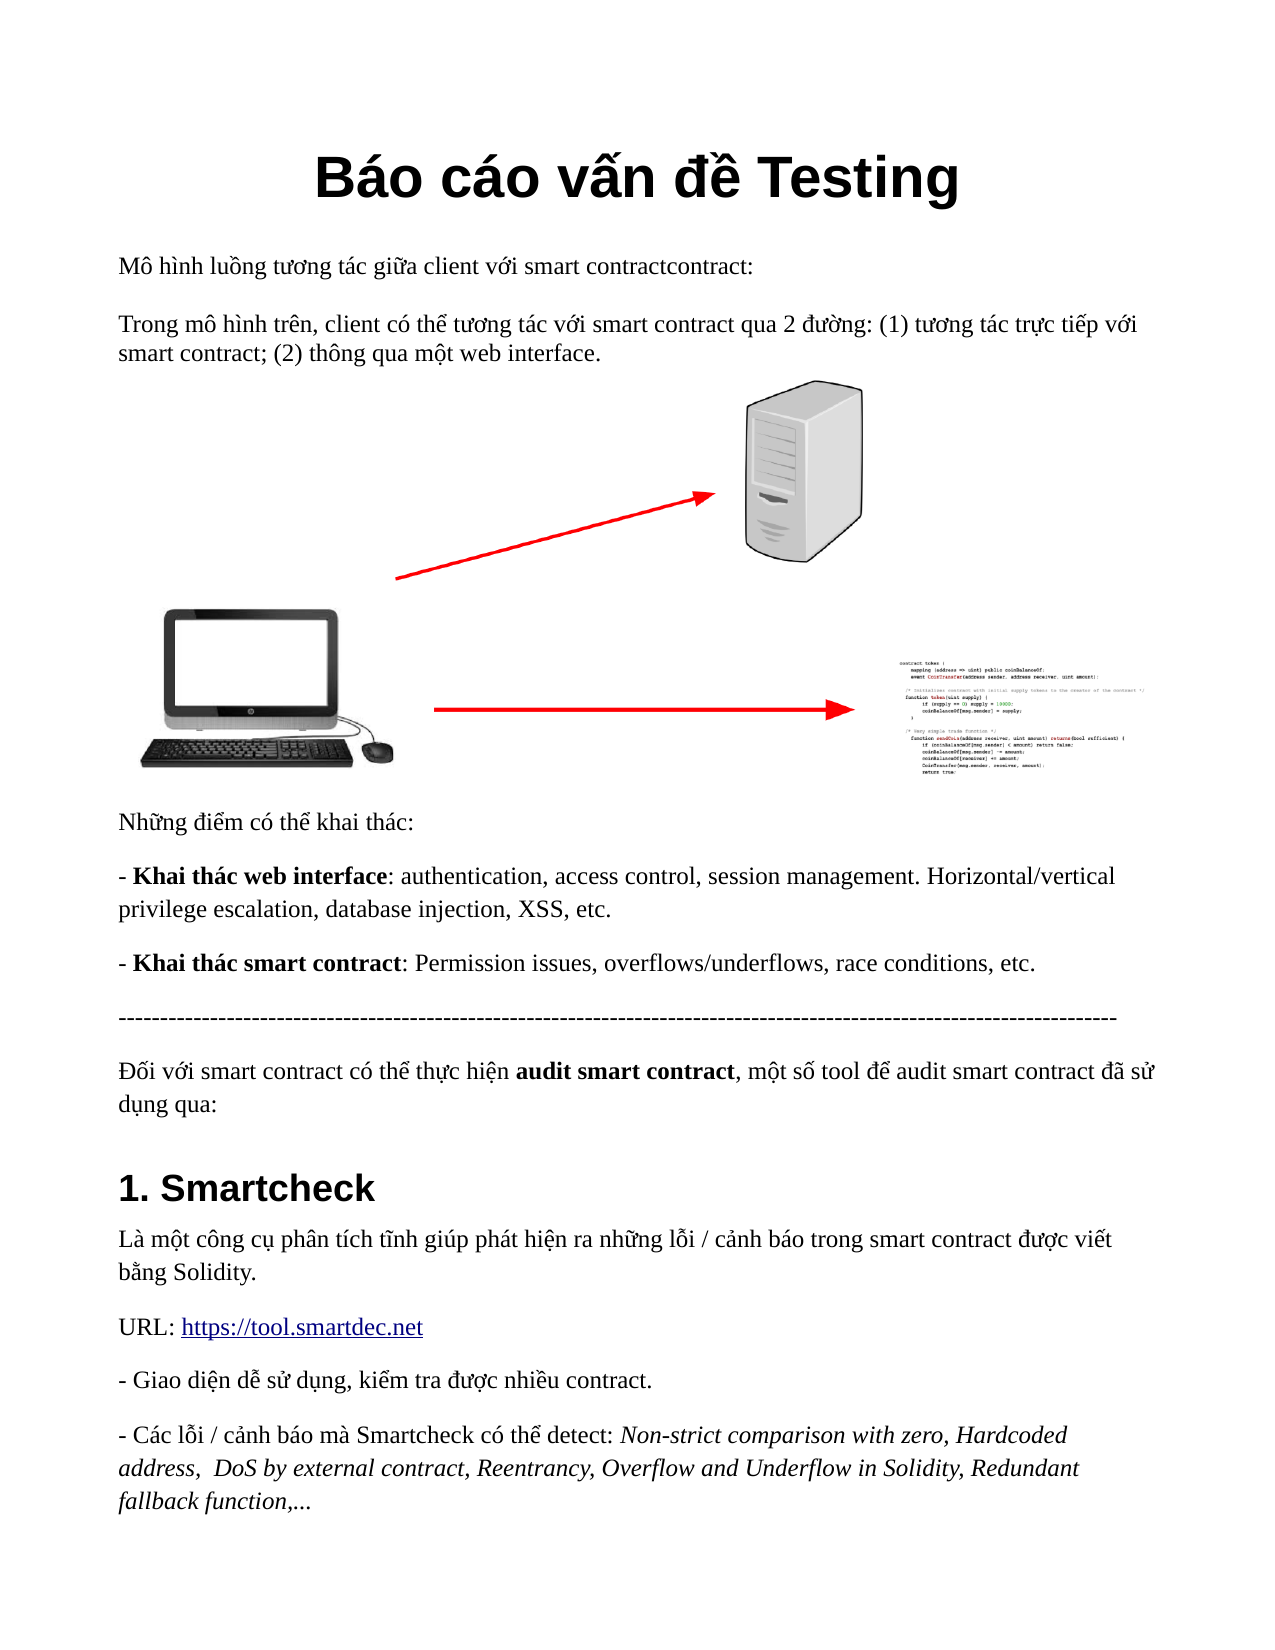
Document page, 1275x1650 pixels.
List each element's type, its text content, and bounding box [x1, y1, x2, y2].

text Những điểm có thể khai thác: [118, 807, 1157, 836]
text Mô hình luồng tương tác giữa client với smart contractcontract: [118, 251, 1157, 280]
text Trong mô hình trên, client có thể tương tác với smart contract qua 2 đường: (1) tương tác trực tiếp với smart contract; (2) thông qua một web interface. [118, 309, 1157, 366]
text Đối với smart contract có thể thực hiện audit smart contract, một số tool để audit smart contract đã sử dụng qua: [118, 1056, 1157, 1118]
picture [118, 368, 1157, 776]
text ------------------------------------------------------------------------------------------------------------------------ [118, 1002, 1157, 1031]
text - Khai thác web interface: authentication, access control, session management. Horizontal/vertical privilege escalation, database injection, XSS, etc. [118, 861, 1157, 923]
title Báo cáo vấn đề Testing [118, 143, 1157, 210]
text - Giao diện dễ sử dụng, kiểm tra được nhiều contract. [118, 1366, 1157, 1394]
text Là một công cụ phân tích tĩnh giúp phát hiện ra những lỗi / cảnh báo trong smart contract được viết bằng Solidity. [118, 1224, 1157, 1286]
text URL: https://tool.smartdec.net [118, 1312, 1157, 1340]
text - Khai thác smart contract: Permission issues, overflows/underflows, race conditions, etc. [118, 948, 1157, 977]
text - Các lỗi / cảnh báo mà Smartcheck có thể detect: Non-strict comparison with zero, Hardcoded address, DoS by external contract, Reentrancy, Overflow and Underflow in Solidity, Redundant fallback function,... [118, 1420, 1157, 1514]
subtitle 1. Smartcheck [118, 1165, 1157, 1209]
